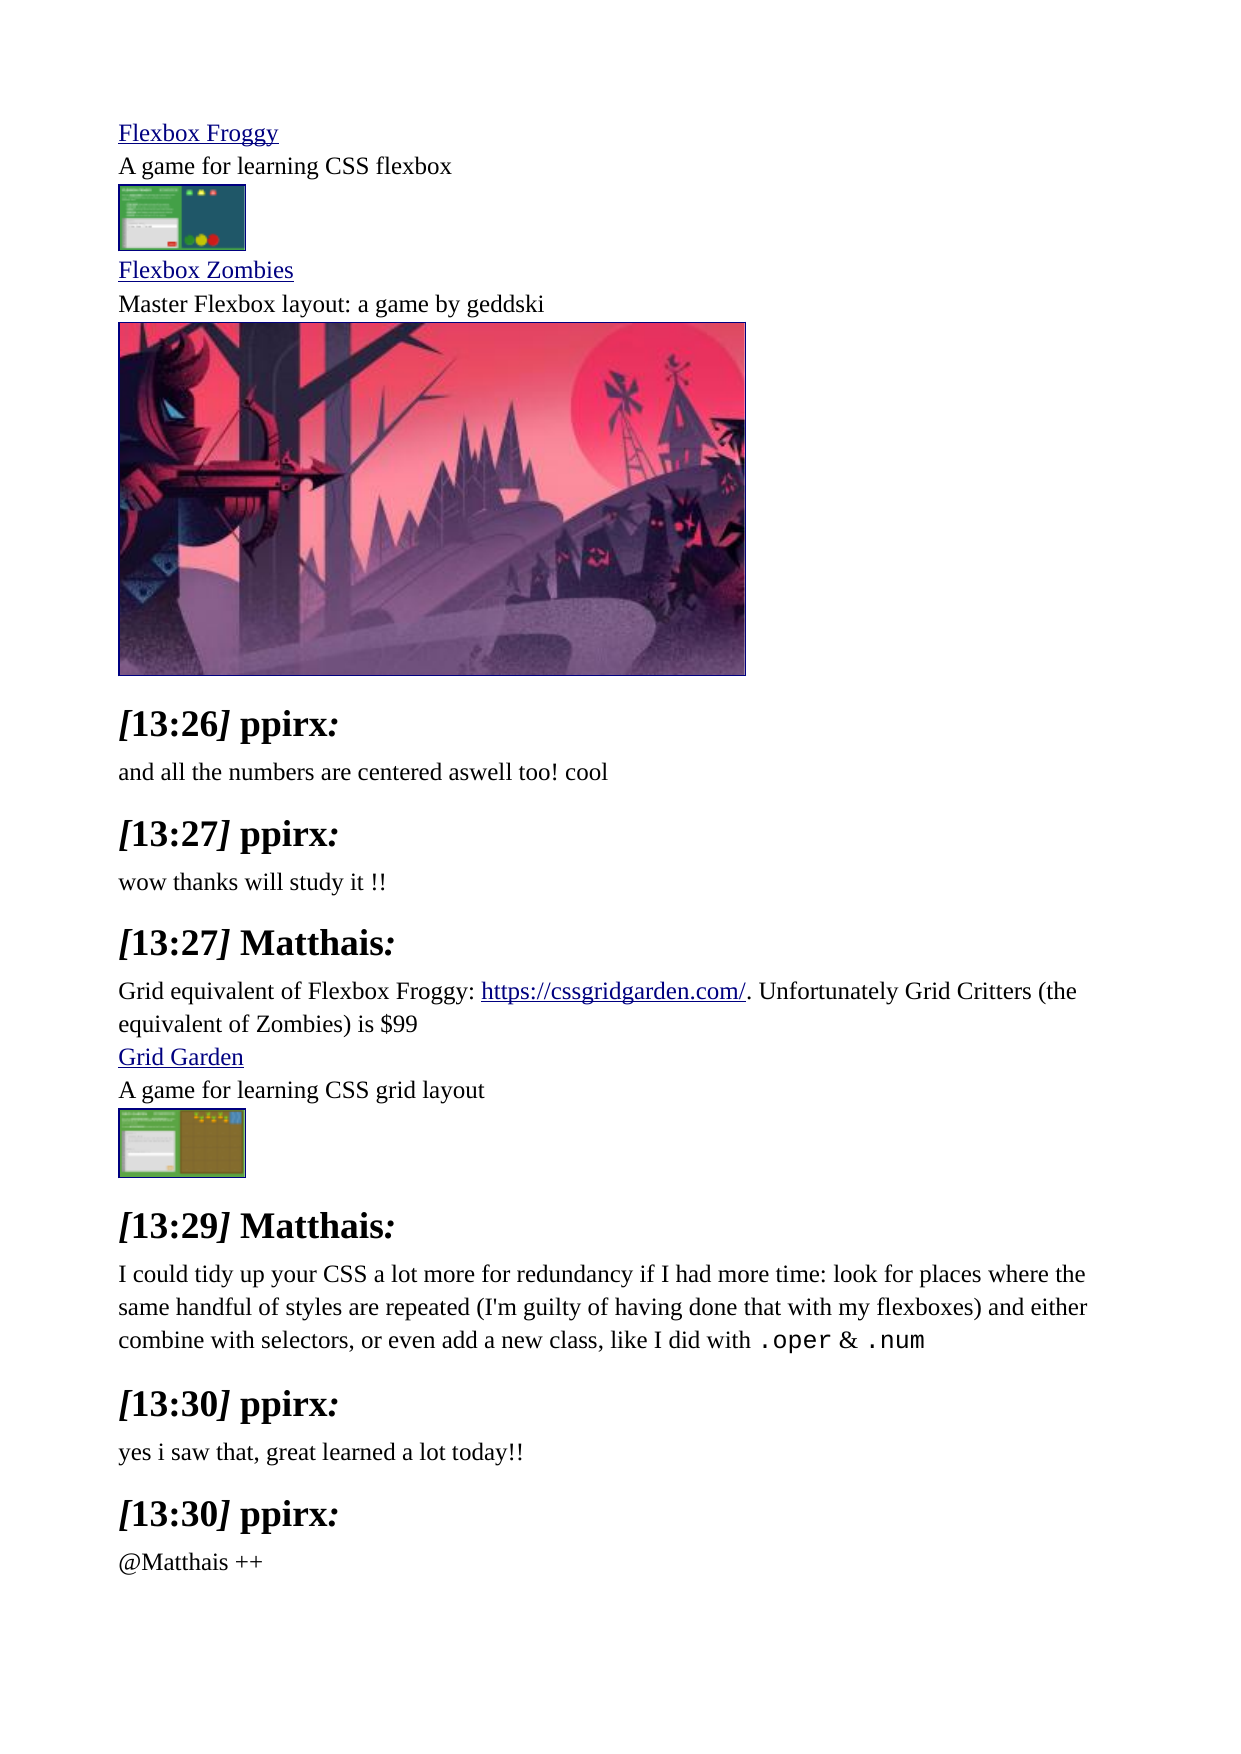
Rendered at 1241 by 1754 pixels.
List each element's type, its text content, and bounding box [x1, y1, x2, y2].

text I could tidy up your CSS a lot more for redundancy if I had more time: look for places where the same handful of styles are repeated (I'm guilty of having done that with my flexboxes) and either combine with selectors, or even add a new class, like I did with .oper & .num [118, 1259, 1122, 1356]
text A game for learning CSS flexbox [118, 151, 1122, 180]
text wow thanks will study it !! [118, 867, 1122, 895]
text Flexbox Froggy [118, 118, 1122, 147]
subtitle [13:26] ppirx: [118, 701, 1122, 744]
text @Matthais ++ [118, 1547, 1122, 1575]
picture [120, 186, 245, 250]
picture [120, 1110, 245, 1177]
text and all the numbers are centered aswell too! cool [118, 757, 1122, 786]
text yes i saw that, great learned a lot today!! [118, 1437, 1122, 1466]
text Flexbox Zombies [118, 256, 1122, 284]
text Grid Garden [118, 1042, 1122, 1071]
text A game for learning CSS grid layout [118, 1075, 1122, 1104]
text Grid equivalent of Flexbox Froggy: https://cssgridgarden.com/. Unfortunately Grid Critters (the equivalent of Zombies) is $99 [118, 976, 1122, 1038]
picture [120, 323, 745, 675]
subtitle [13:27] ppirx: [118, 811, 1122, 854]
subtitle [13:30] ppirx: [118, 1381, 1122, 1424]
subtitle [13:29] Matthais: [118, 1203, 1122, 1247]
subtitle [13:30] ppirx: [118, 1491, 1122, 1534]
subtitle [13:27] Matthais: [118, 920, 1122, 963]
text Master Flexbox layout: a game by geddski [118, 289, 1122, 317]
